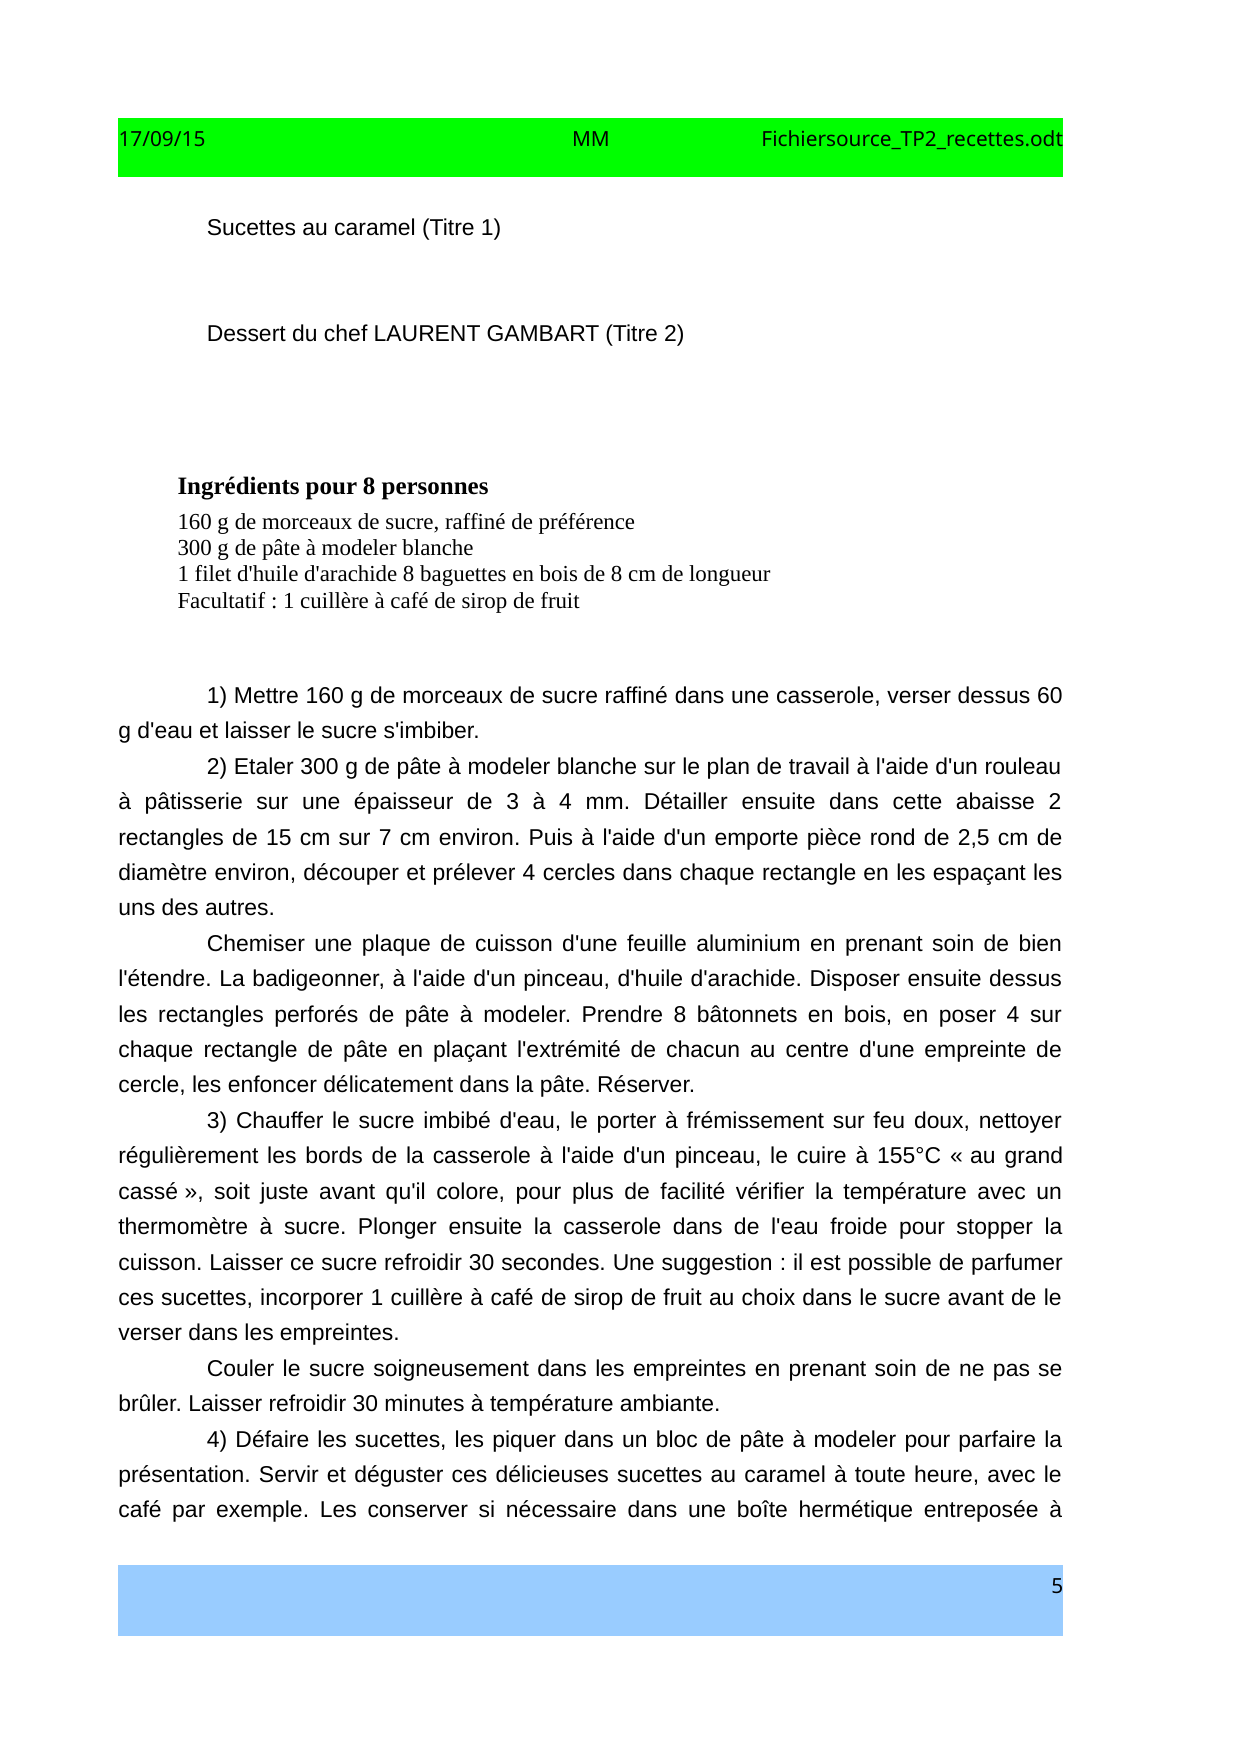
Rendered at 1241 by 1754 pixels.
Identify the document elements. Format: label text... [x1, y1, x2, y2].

text Chemiser une plaque de cuisson d'une feuille aluminium en prenant soin de bien l'étendre. La badigeonner, à l'aide d'un pinceau, d'huile d'arachide. Disposer ensuite dessus les rectangles perforés de pâte à modeler. Prendre 8 bâtonnets en bois, en poser 4 sur chaque rectangle de pâte en plaçant l'extrémité de chacun au centre d'une empreinte de cercle, les enfoncer délicatement dans la pâte. Réserver. [118, 923, 1063, 1100]
text Dessert du chef LAURENT GAMBART (Titre 2) [118, 313, 1063, 348]
text 300 g de pâte à modeler blanche [177, 534, 1063, 560]
text 160 g de morceaux de sucre, raffiné de préférence [177, 508, 1063, 534]
text 1) Mettre 160 g de morceaux de sucre raffiné dans une casserole, verser dessus 60 g d'eau et laisser le sucre s'imbiber. [118, 675, 1063, 746]
text 3) Chauffer le sucre imbibé d'eau, le porter à frémissement sur feu doux, nettoyer régulièrement les bords de la casserole à l'aide d'un pinceau, le cuire à 155°C « au grand cassé », soit juste avant qu'il colore, pour plus de facilité vérifier la température avec un thermomètre à sucre. Plonger ensuite la casserole dans de l'eau froide pour stopper la cuisson. Laisser ce sucre refroidir 30 secondes. Une suggestion : il est possible de parfumer ces sucettes, incorporer 1 cuillère à café de sirop de fruit au choix dans le sucre avant de le verser dans les empreintes. [118, 1100, 1063, 1348]
text Facultatif : 1 cuillère à café de sirop de fruit [177, 587, 1063, 613]
text Couler le sucre soigneusement dans les empreintes en prenant soin de ne pas se brûler. Laisser refroidir 30 minutes à température ambiante. [118, 1348, 1063, 1419]
text 2) Etaler 300 g de pâte à modeler blanche sur le plan de travail à l'aide d'un rouleau à pâtisserie sur une épaisseur de 3 à 4 mm. Détailler ensuite dans cette abaisse 2 rectangles de 15 cm sur 7 cm environ. Puis à l'aide d'un emporte pièce rond de 2,5 cm de diamètre environ, découper et prélever 4 cercles dans chaque rectangle en les espaçant les uns des autres. [118, 746, 1063, 923]
text 1 filet d'huile d'arachide 8 baguettes en bois de 8 cm de longueur [177, 560, 1063, 587]
text Ingrédients pour 8 personnes [177, 466, 1063, 502]
text 4) Défaire les sucettes, les piquer dans un bloc de pâte à modeler pour parfaire la présentation. Servir et déguster ces délicieuses sucettes au caramel à toute heure, avec le café par exemple. Les conserver si nécessaire dans une boîte hermétique entreposée à [118, 1419, 1063, 1525]
text Sucettes au caramel (Titre 1) [118, 207, 1063, 242]
